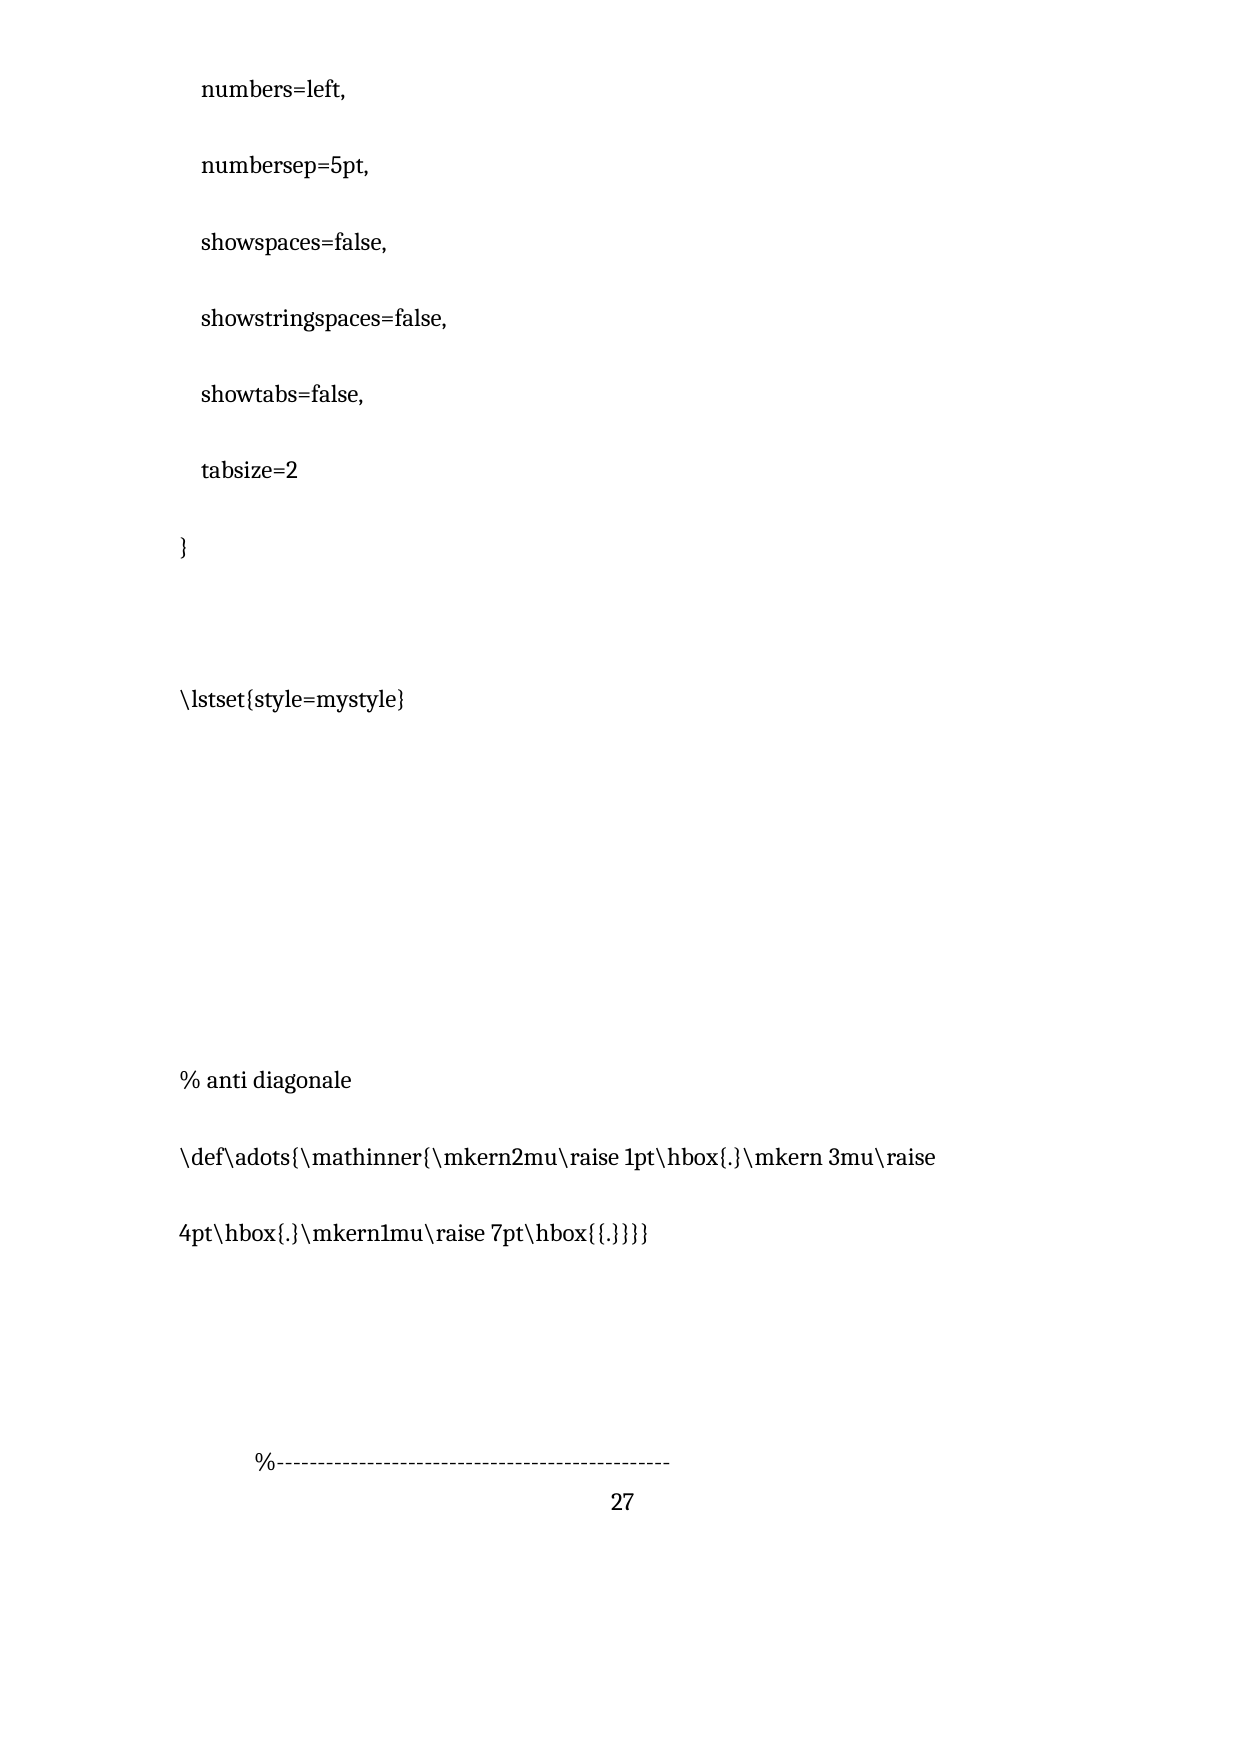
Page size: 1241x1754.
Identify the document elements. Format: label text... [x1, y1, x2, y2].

text \lstset{style=mystyle} [179, 685, 1065, 714]
text showtabs=false, [179, 380, 1065, 409]
text numbers=left, [179, 75, 1065, 104]
text 4pt\hbox{.}\mkern1mu\raise 7pt\hbox{{.}}}} [179, 1219, 1065, 1247]
text tabsize=2 [179, 456, 1065, 485]
text showspaces=false, [179, 227, 1065, 256]
text \def\adots{\mathinner{\mkern2mu\raise 1pt\hbox{.}\mkern 3mu\raise [179, 1142, 1065, 1171]
text % anti diagonale [179, 1066, 1065, 1095]
text %------------------------------------------------ [179, 1447, 1065, 1476]
text showstringspaces=false, [179, 304, 1065, 332]
text } [179, 532, 1065, 561]
text numbersep=5pt, [179, 151, 1065, 180]
